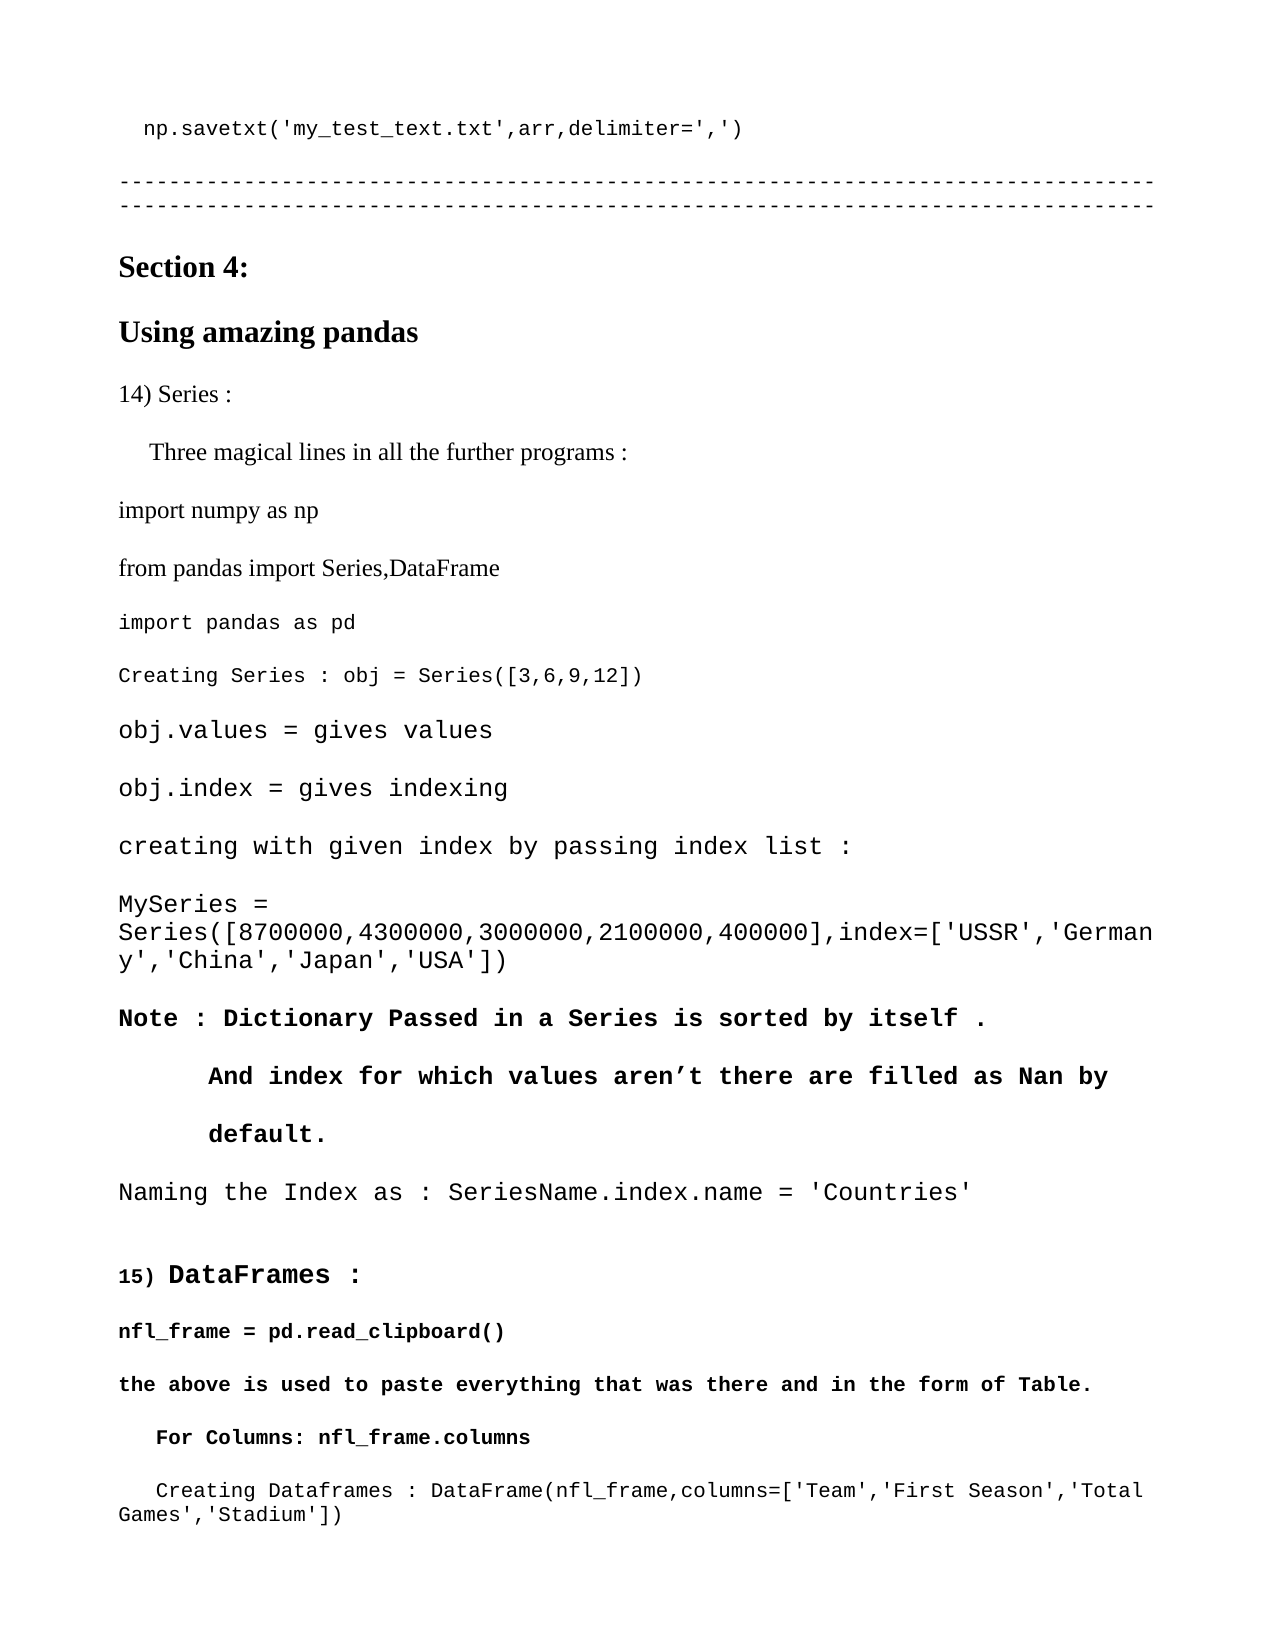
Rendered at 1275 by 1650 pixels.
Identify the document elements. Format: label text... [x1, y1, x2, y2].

text nfl_frame = pd.read_clipboard() [118, 1321, 1157, 1345]
text import pandas as pd [118, 612, 1157, 635]
text import numpy as np [118, 495, 1157, 524]
text Three magical lines in all the further programs : [118, 437, 1157, 466]
text np.savetxt('my_test_text.txt',arr,delimiter=',') [118, 118, 1157, 142]
text from pandas import Series,DataFrame [118, 553, 1157, 582]
text Naming the Index as : SeriesName.index.name = 'Countries' [118, 1179, 1157, 1208]
text obj.values = gives values [118, 718, 1157, 746]
text Creating Series : obj = Series([3,6,9,12]) [118, 665, 1157, 688]
text For Columns: nfl_frame.columns [118, 1427, 1157, 1451]
text Creating Dataframes : DataFrame(nfl_frame,columns=['Team','First Season','Total Games','Stadium']) [118, 1480, 1157, 1528]
text And index for which values aren’t there are filled as Nan by [118, 1064, 1157, 1092]
text Section 4: [118, 248, 1157, 284]
text Using amazing pandas [118, 313, 1157, 349]
text default. [118, 1122, 1157, 1150]
text MySeries = Series([8700000,4300000,3000000,2100000,400000],index=['USSR','Germany','China','Japan','USA']) [118, 891, 1157, 976]
text creating with given index by passing index list : [118, 834, 1157, 862]
text 14) Series : [118, 379, 1157, 408]
text the above is used to paste everything that was there and in the form of Table. [118, 1374, 1157, 1398]
text Note : Dictionary Passed in a Series is sorted by itself . [118, 1006, 1157, 1034]
text obj.index = gives indexing [118, 776, 1157, 804]
text ---------------------------------------------------------------------------------------------------------------------------------------------------------------------- [118, 171, 1157, 218]
text 15) DataFrames : [118, 1237, 1157, 1292]
